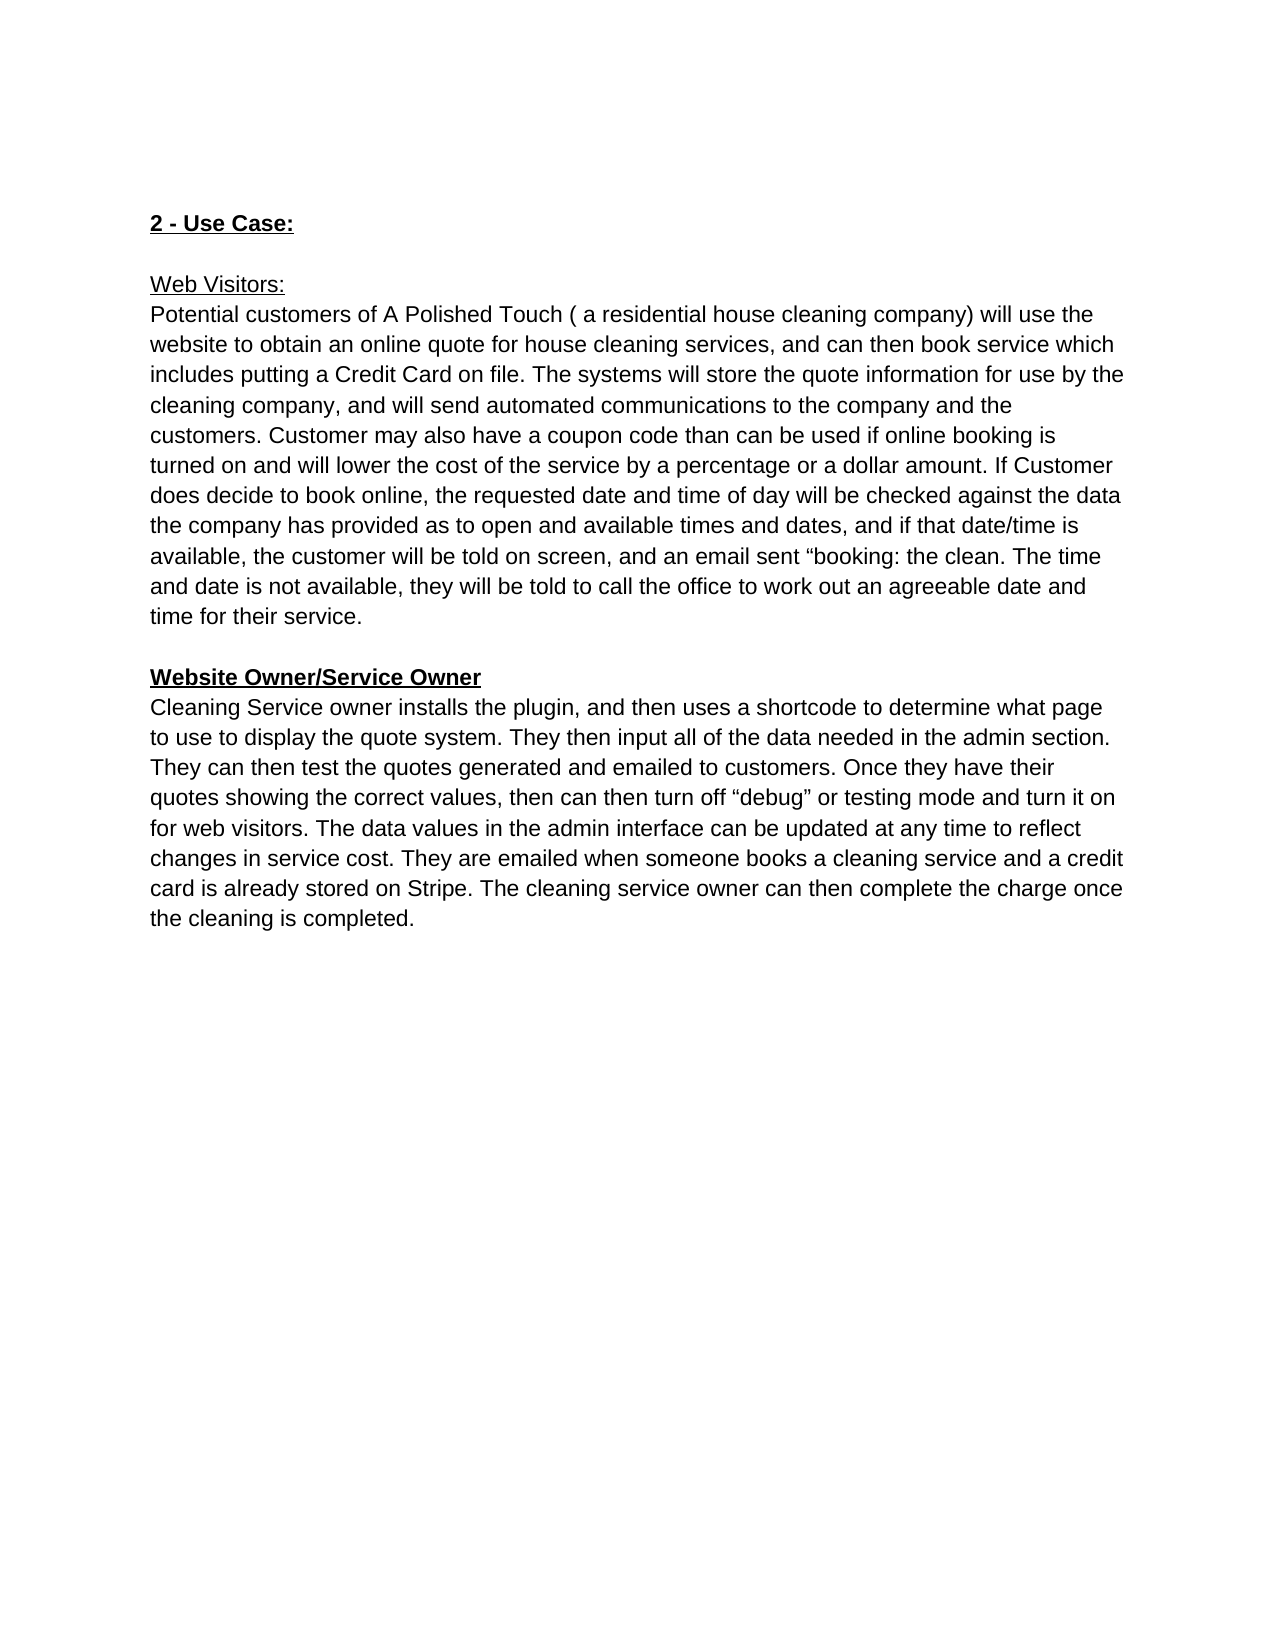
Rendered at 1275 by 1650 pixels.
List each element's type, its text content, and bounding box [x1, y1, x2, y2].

text Web Visitors: [150, 271, 1125, 297]
text Cleaning Service owner installs the plugin, and then uses a shortcode to determine what page to use to display the quote system. They then input all of the data needed in the admin section. They can then test the quotes generated and emailed to customers. Once they have their quotes showing the correct values, then can then turn off “debug” or testing mode and turn it on for web visitors. The data values in the admin interface can be updated at any time to reflect changes in service cost. They are emailed when someone books a cleaning service and a credit card is already stored on Stripe. The cleaning service owner can then complete the charge once the cleaning is completed. [150, 694, 1125, 932]
text 2 - Use Case: [150, 210, 1125, 237]
text Potential customers of A Polished Touch ( a residential house cleaning company) will use the website to obtain an online quote for house cleaning services, and can then book service which includes putting a Credit Card on file. The systems will store the quote information for use by the cleaning company, and will send automated communications to the company and the customers. Customer may also have a coupon code than can be used if online booking is turned on and will lower the cost of the service by a percentage or a dollar amount. If Customer does decide to book online, the requested date and time of day will be checked against the data the company has provided as to open and available times and dates, and if that date/time is available, the customer will be told on screen, and an email sent “booking: the clean. The time and date is not available, they will be told to call the office to work out an agreeable date and time for their service. [150, 301, 1125, 629]
text Website Owner/Service Owner [150, 663, 1125, 690]
